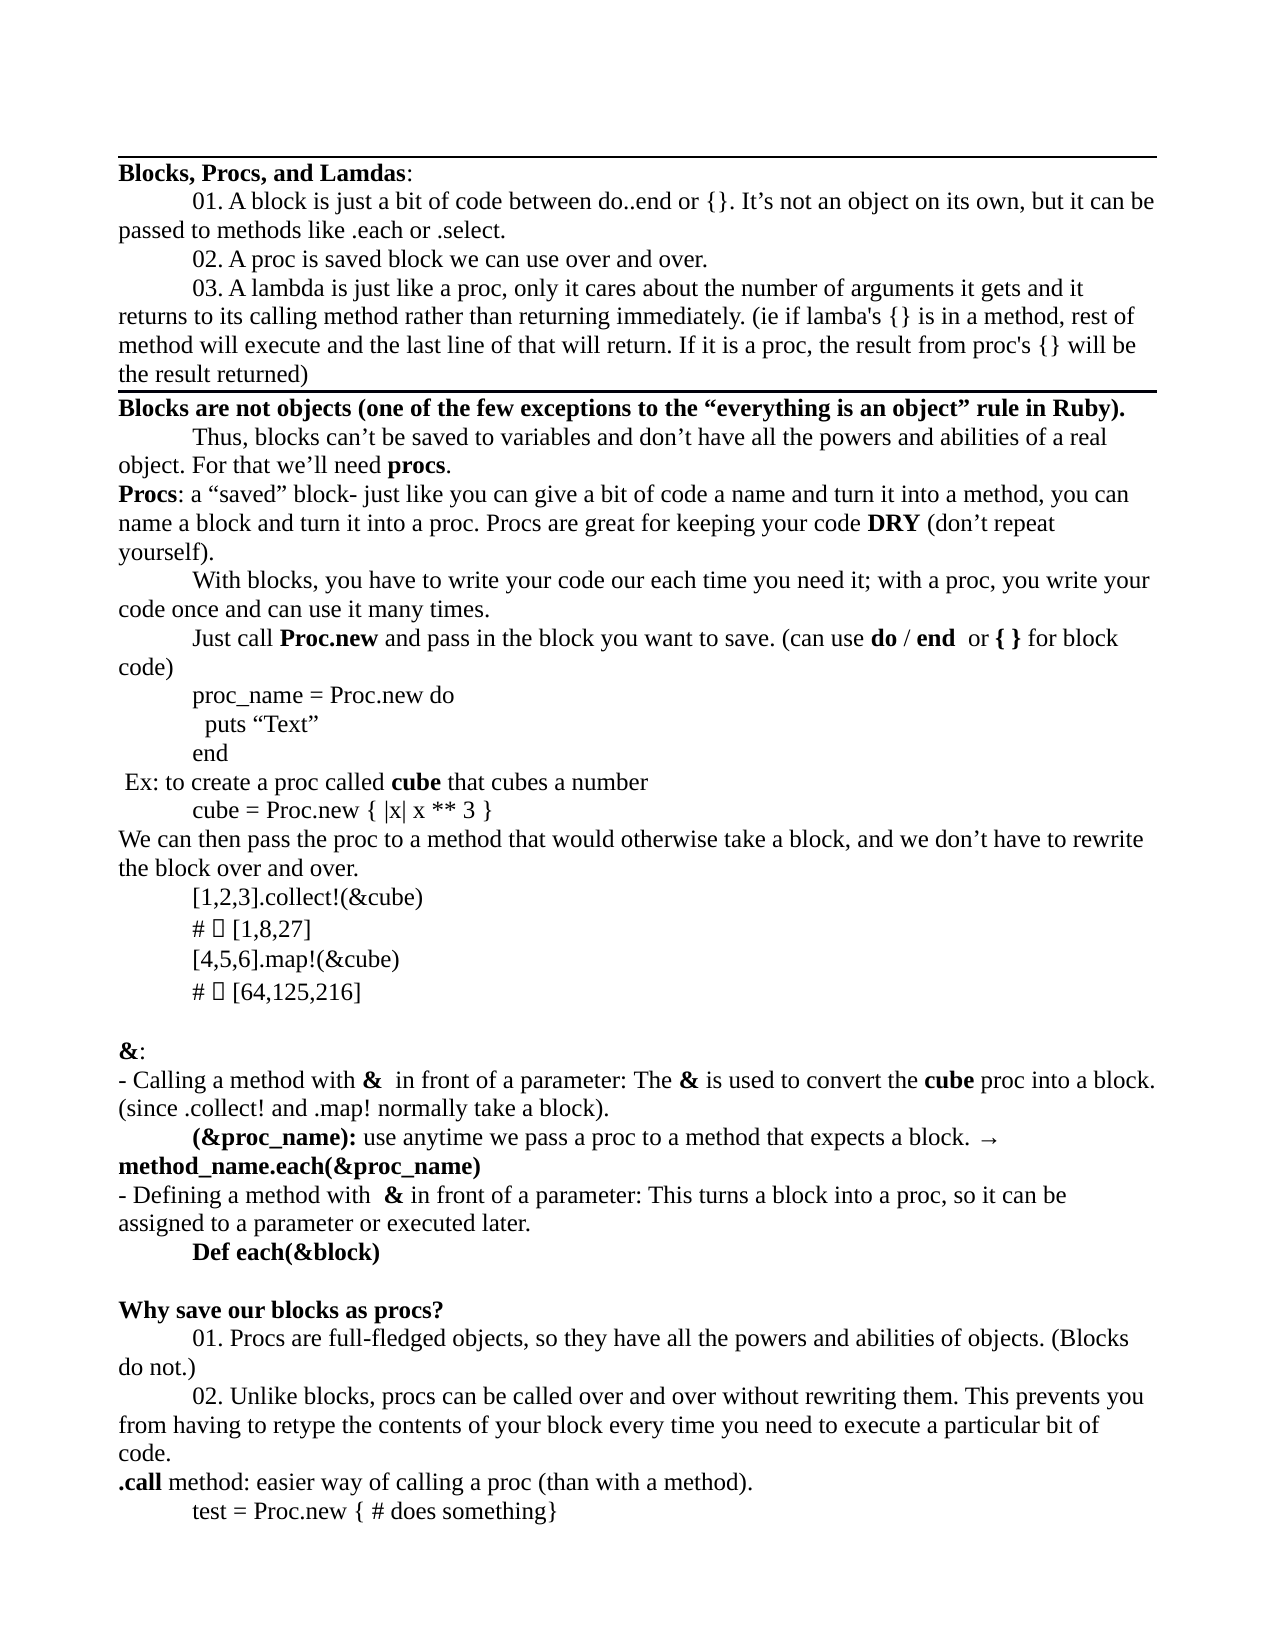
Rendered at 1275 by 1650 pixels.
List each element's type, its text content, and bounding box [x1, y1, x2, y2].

text .call method: easier way of calling a proc (than with a method). test = Proc.new { # does something} [118, 1467, 1157, 1525]
text Why save our blocks as procs? 01. Procs are full-fledged objects, so they have all the powers and abilities of objects. (Blocks do not.) 02. Unlike blocks, procs can be called over and over without rewriting them. This prevents you from having to retype the contents of your block every time you need to execute a particular bit of code. [118, 1295, 1157, 1467]
text Blocks, Procs, and Lamdas: 01. A block is just a bit of code between do..end or {}. It’s not an object on its own, but it can be passed to methods like .each or .select. 02. A proc is saved block we can use over and over. 03. A lambda is just like a proc, only it cares about the number of arguments it gets and it returns to its calling method rather than returning immediately. (ie if lamba's {} is in a method, rest of method will execute and the last line of that will return. If it is a proc, the result from proc's {} will be the result returned) [118, 158, 1157, 390]
text Procs: a “saved” block- just like you can give a bit of code a name and turn it into a method, you can name a block and turn it into a proc. Procs are great for keeping your code DRY (don’t repeat yourself). With blocks, you have to write your code our each time you need it; with a proc, you write your code once and can use it many times. Just call Proc.new and pass in the block you want to save. (can use do / end or { } for block code) proc_name = Proc.new do puts “Text” end Ex: to create a proc called cube that cubes a number cube = Proc.new { |x| x ** 3 } We can then pass the proc to a method that would otherwise take a block, and we don’t have to rewrite the block over and over. [1,2,3].collect!(&cube) #  [1,8,27] [4,5,6].map!(&cube) #  [64,125,216] &: - Calling a method with & in front of a parameter: The & is used to convert the cube proc into a block. (since .collect! and .map! normally take a block). (&proc_name): use anytime we pass a proc to a method that expects a block. → method_name.each(&proc_name) - Defining a method with & in front of a parameter: This turns a block into a proc, so it can be assigned to a parameter or executed later. Def each(&block) [118, 479, 1157, 1266]
text Blocks are not objects (one of the few exceptions to the “everything is an object” rule in Ruby). Thus, blocks can’t be saved to variables and don’t have all the powers and abilities of a real object. For that we’ll need procs. [118, 393, 1157, 479]
